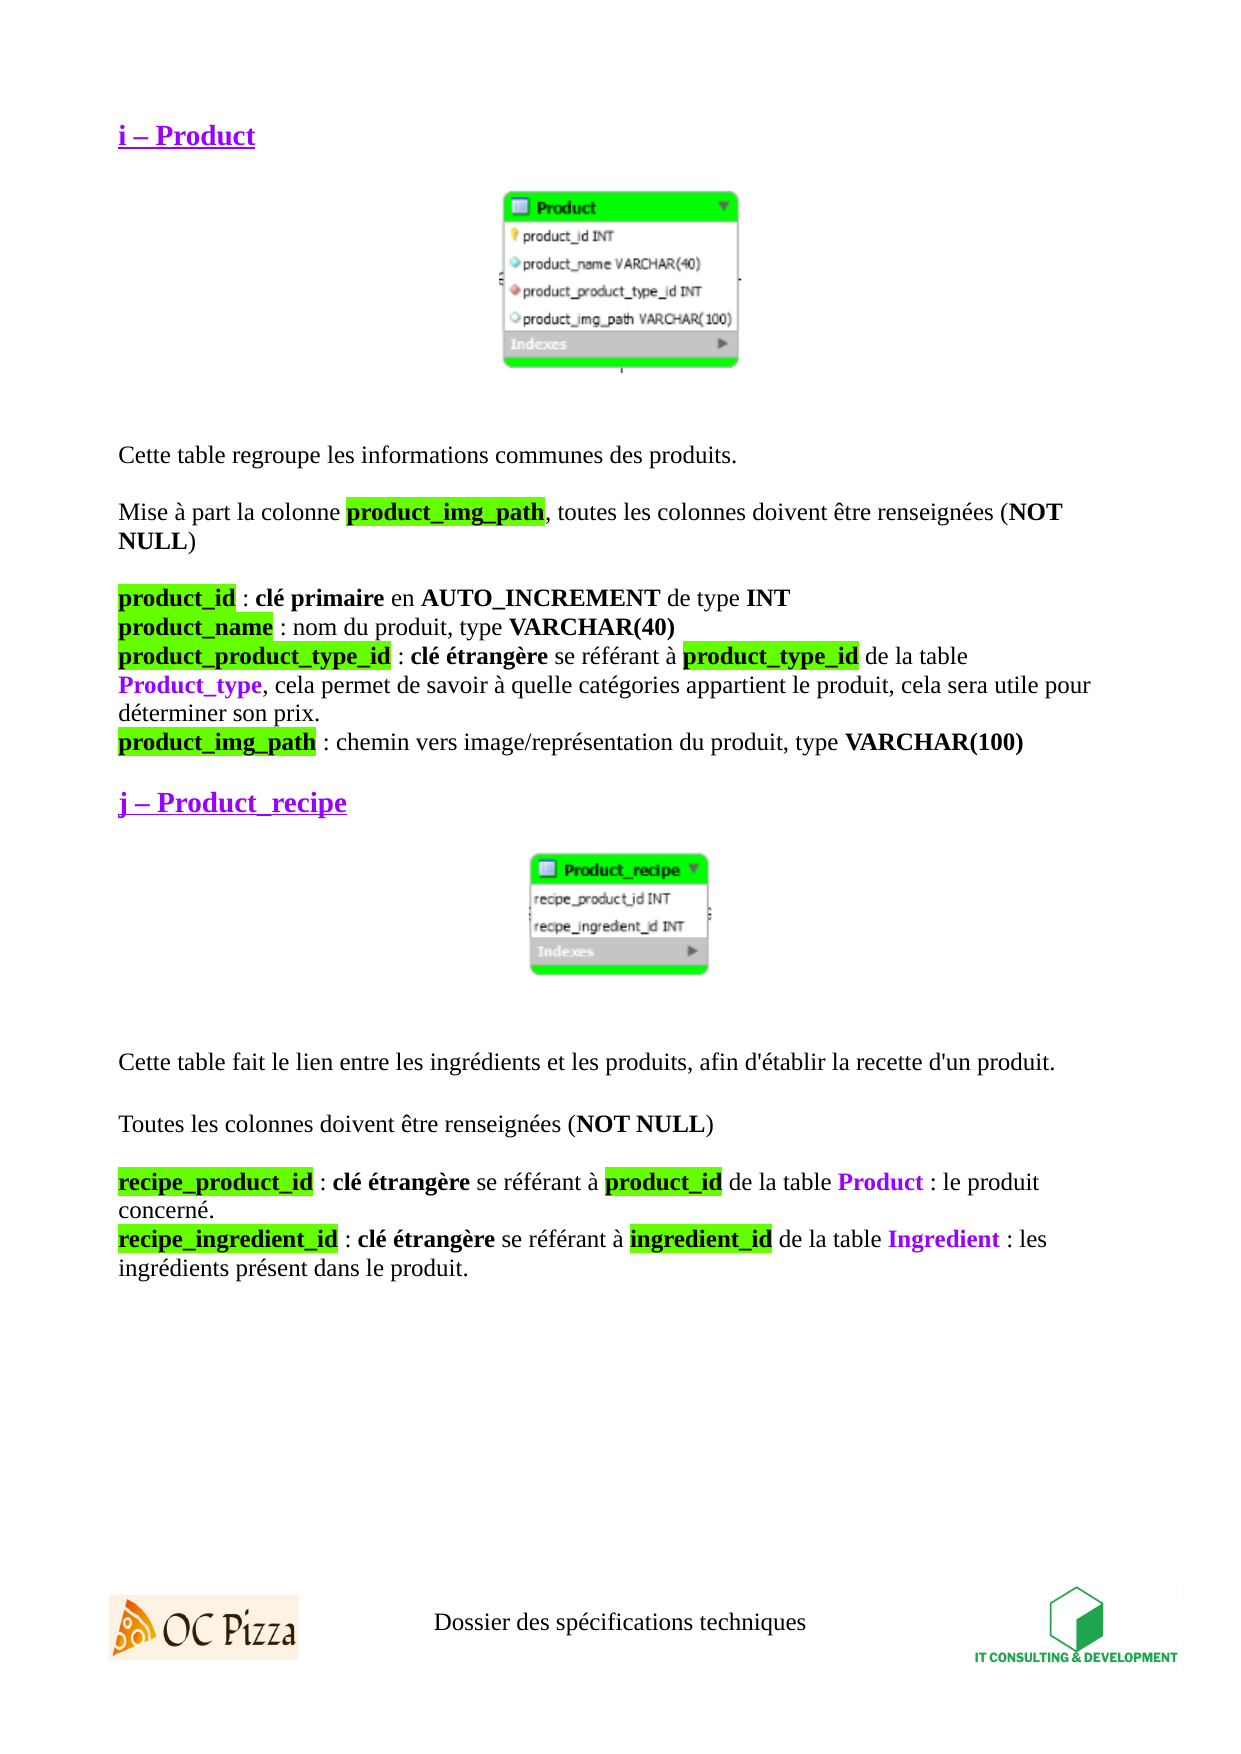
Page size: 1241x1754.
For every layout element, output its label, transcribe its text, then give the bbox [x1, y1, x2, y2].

picture [108, 1595, 306, 1660]
text recipe_ingredient_id : clé étrangère se référant à ingredient_id de la table Ingredient : les ingrédients présent dans le produit. [118, 1224, 1122, 1282]
text i – Product [118, 118, 1122, 152]
text recipe_product_id : clé étrangère se référant à product_id de la table Product : le produit concerné. [118, 1167, 1122, 1224]
text product_id : clé primaire en AUTO_INCREMENT de type INT [118, 583, 1122, 612]
picture [499, 185, 742, 373]
picture [962, 1582, 1178, 1671]
picture [528, 851, 712, 980]
text Cette table regroupe les informations communes des produits. [118, 440, 1122, 468]
text Cette table fait le lien entre les ingrédients et les produits, afin d'établir la recette d'un produit. [118, 1047, 1122, 1076]
text j – Product_recipe [118, 785, 1122, 818]
text product_img_path : chemin vers image/représentation du produit, type VARCHAR(100) [118, 727, 1122, 756]
text Mise à part la colonne product_img_path, toutes les colonnes doivent être renseignées (NOT NULL) [118, 497, 1122, 555]
text Toutes les colonnes doivent être renseignées (NOT NULL) [118, 1109, 1122, 1138]
text product_name : nom du produit, type VARCHAR(40) [118, 612, 1122, 641]
text product_product_type_id : clé étrangère se référant à product_type_id de la table Product_type, cela permet de savoir à quelle catégories appartient le produit, cela sera utile pour déterminer son prix. [118, 641, 1122, 727]
